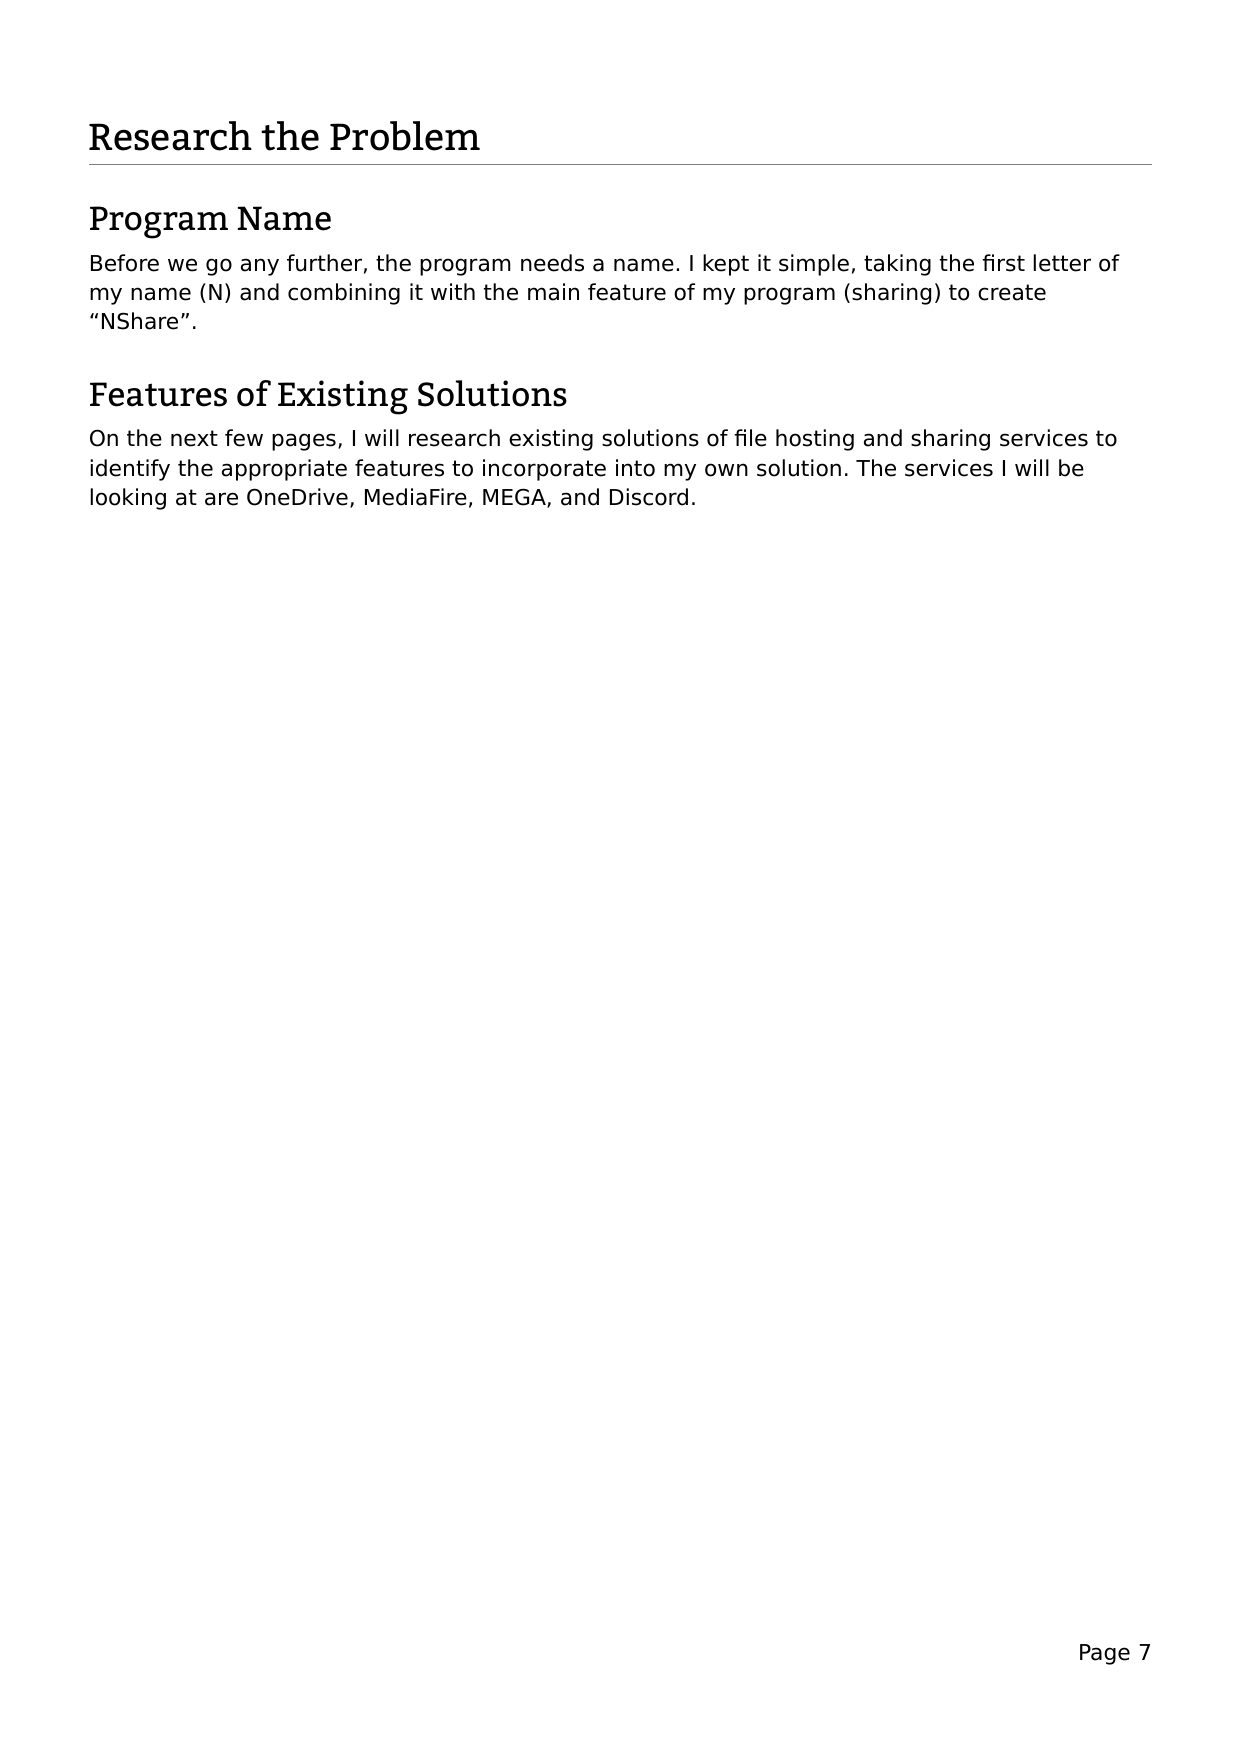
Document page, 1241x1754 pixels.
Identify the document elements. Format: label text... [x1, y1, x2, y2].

text On the next few pages, I will research existing solutions of file hosting and sharing services to identify the appropriate features to incorporate into my own solution. The services I will be looking at are OneDrive, MediaFire, MEGA, and Discord. [88, 426, 1152, 510]
subtitle Program Name [88, 198, 1152, 238]
text Before we go any further, the program needs a name. I kept it simple, taking the first letter of my name (N) and combining it with the main feature of my program (sharing) to create “NShare”. [88, 251, 1152, 335]
subtitle Features of Existing Solutions [88, 374, 1152, 414]
subtitle Research the Problem [88, 113, 1152, 165]
